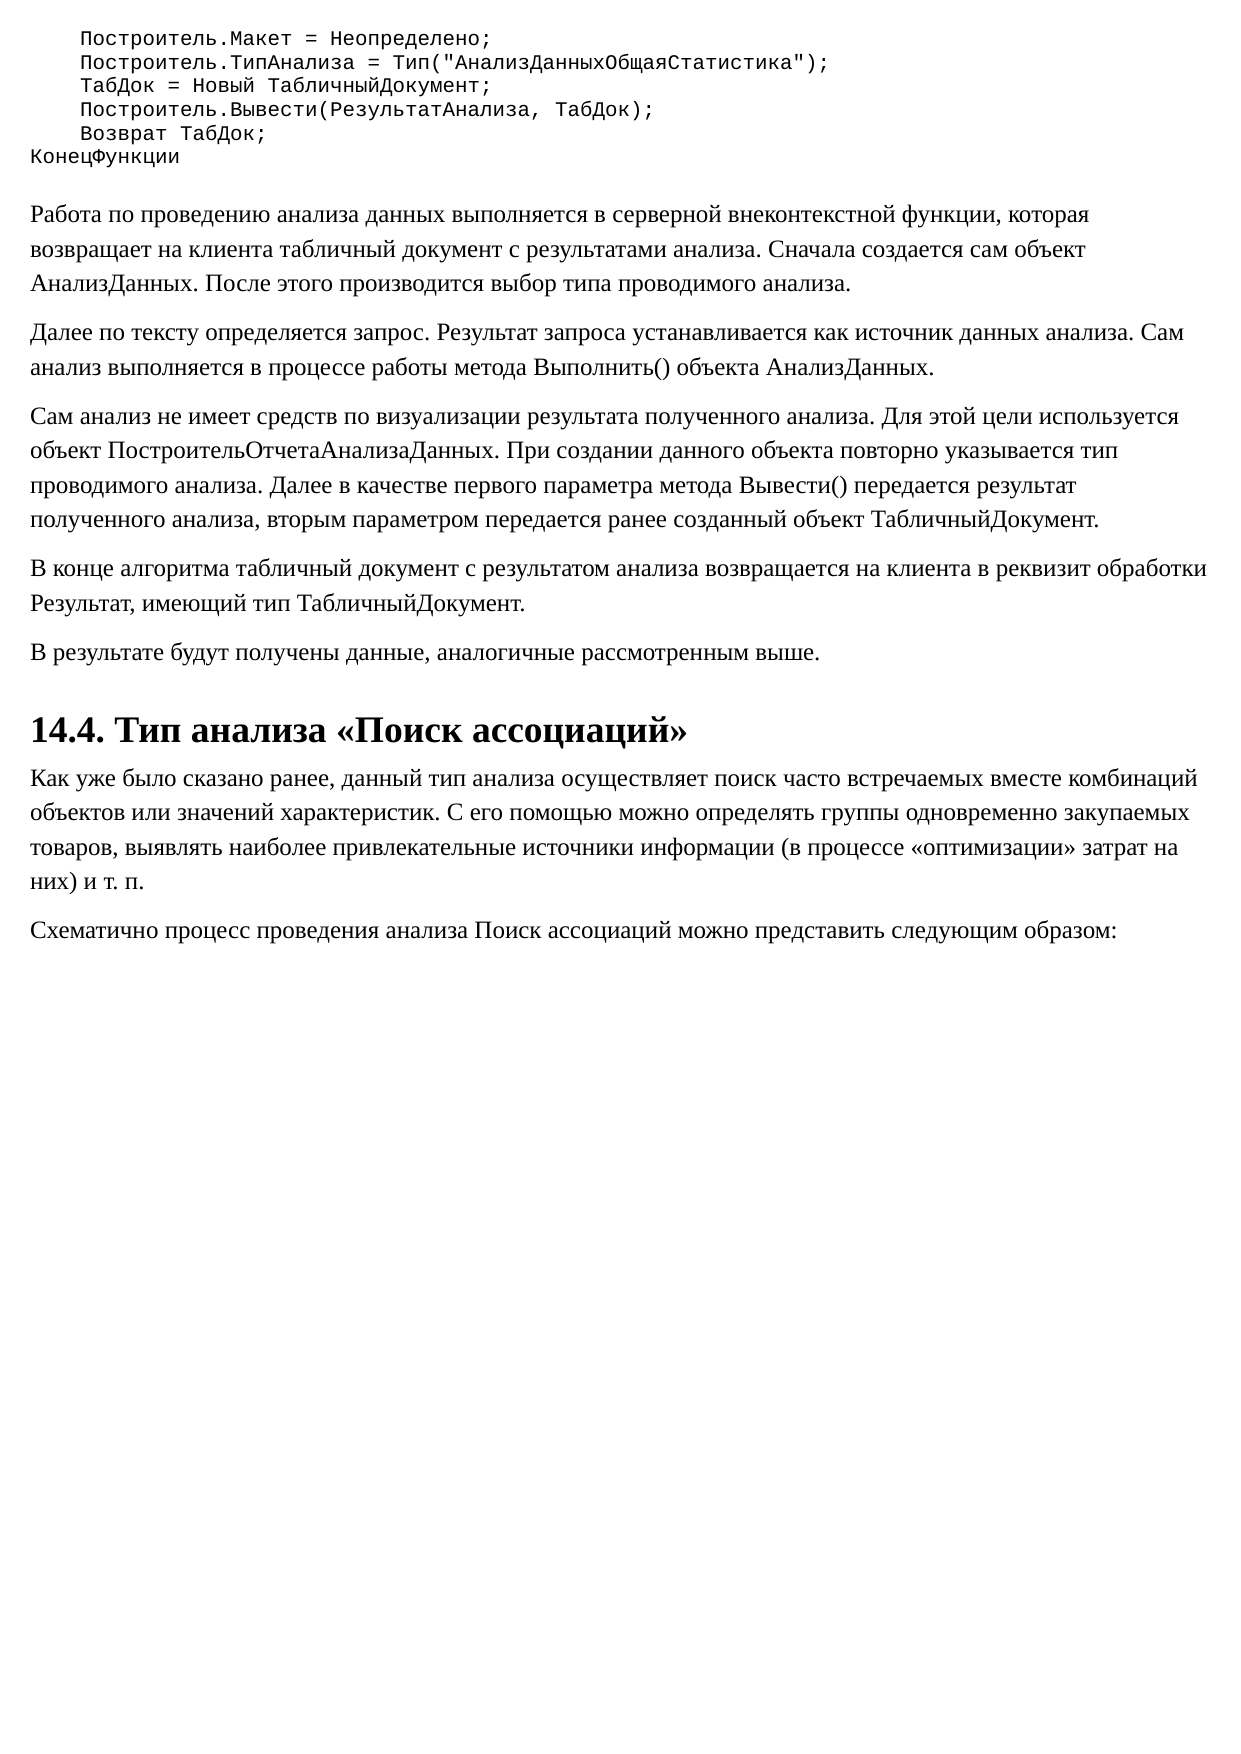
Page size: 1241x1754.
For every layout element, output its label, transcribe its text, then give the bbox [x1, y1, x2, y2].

text Как уже было сказано ранее, данный тип анализа осуществляет поиск часто встречаемых вместе комбинаций объектов или значений характеристик. С его помощью можно определять группы одновременно закупаемых товаров, выявлять наиболее привлекательные источники информации (в процессе «оптимизации» затрат на них) и т. п. [30, 763, 1211, 895]
text Построитель.ТипАнализа = Тип("АнализДанныхОбщаяСтатистика"); [30, 52, 1211, 75]
text Работа по проведению анализа данных выполняется в серверной внеконтекстной функции, которая возвращает на клиента табличный документ с результатами анализа. Сначала создается сам объект АнализДанных. После этого производится выбор типа проводимого анализа. [30, 199, 1211, 297]
text ТабДок = Новый ТабличныйДокумент; [30, 75, 1211, 99]
text Построитель.Вывести(РезультатАнализа, ТабДок); [30, 99, 1211, 123]
text Сам анализ не имеет средств по визуализации результата полученного анализа. Для этой цели используется объект ПостроительОтчетаАнализаДанных. При создании данного объекта повторно указывается тип проводимого анализа. Далее в качестве первого параметра метода Вывести() передается результат полученного анализа, вторым параметром передается ранее созданный объект ТабличныйДокумент. [30, 401, 1211, 533]
text Далее по тексту определяется запрос. Результат запроса устанавливается как источник данных анализа. Сам анализ выполняется в процессе работы метода Выполнить() объекта АнализДанных. [30, 317, 1211, 381]
text В результате будут получены данные, аналогичные рассмотренным выше. [30, 637, 1211, 666]
subtitle 14.4. Тип анализа «Поиск ассоциаций» [30, 707, 1211, 750]
text Построитель.Макет = Неопределено; [30, 28, 1211, 52]
text Схематично процесс проведения анализа Поиск ассоциаций можно представить следующим образом: [30, 915, 1211, 944]
text В конце алгоритма табличный документ с результатом анализа возвращается на клиента в реквизит обработки Результат, имеющий тип ТабличныйДокумент. [30, 553, 1211, 617]
text КонецФункции [30, 146, 1211, 170]
text Возврат ТабДок; [30, 123, 1211, 146]
